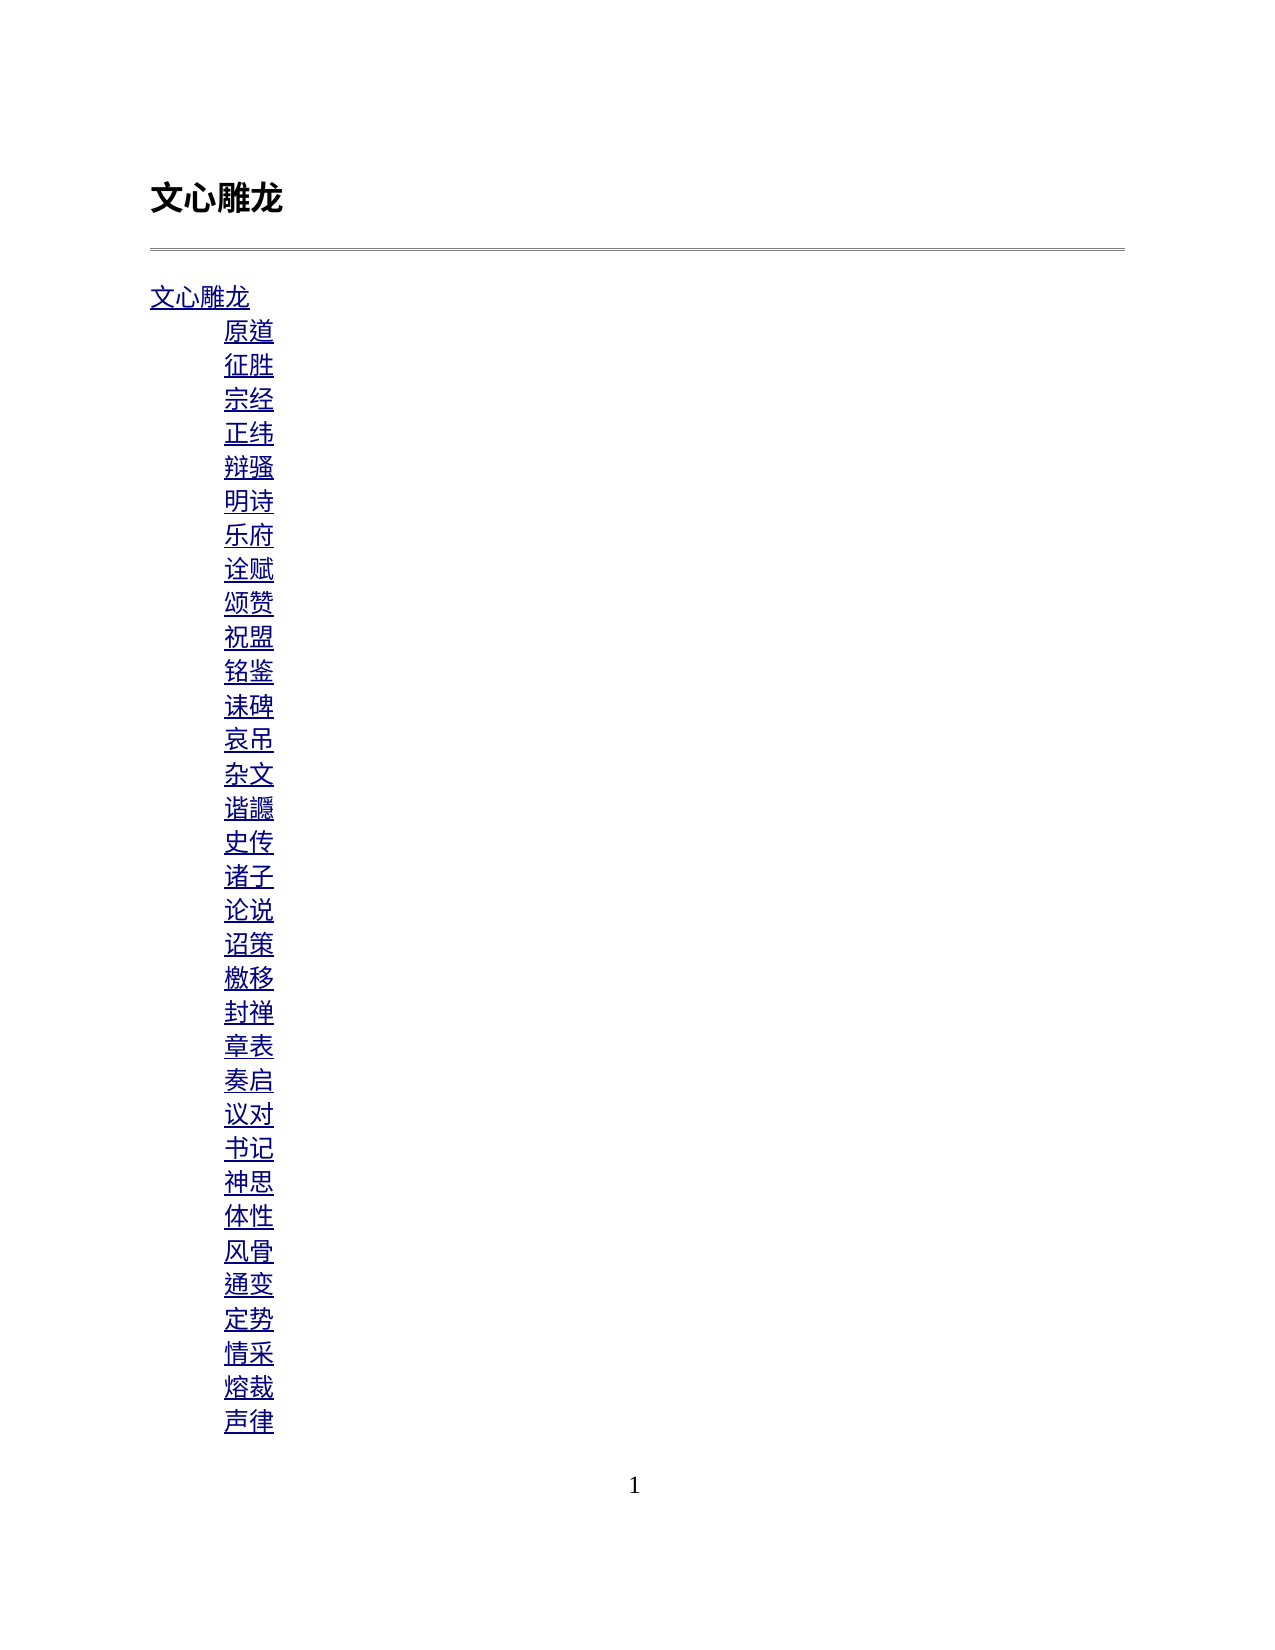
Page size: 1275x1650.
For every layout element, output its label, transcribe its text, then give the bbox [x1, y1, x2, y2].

subtitle 文心雕龙 [150, 175, 1125, 221]
text 文心雕龙 原道 征胜 宗经 正纬 辩骚 明诗 乐府 诠赋 颂赞 祝盟 铭鉴 诔碑 哀吊 杂文 谐讔 史传 诸子 论说 诏策 檄移 封禅 章表 奏启 议对 书记 神思 体性 风骨 通变 定势 情采 熔裁 声律 [150, 279, 1125, 1437]
